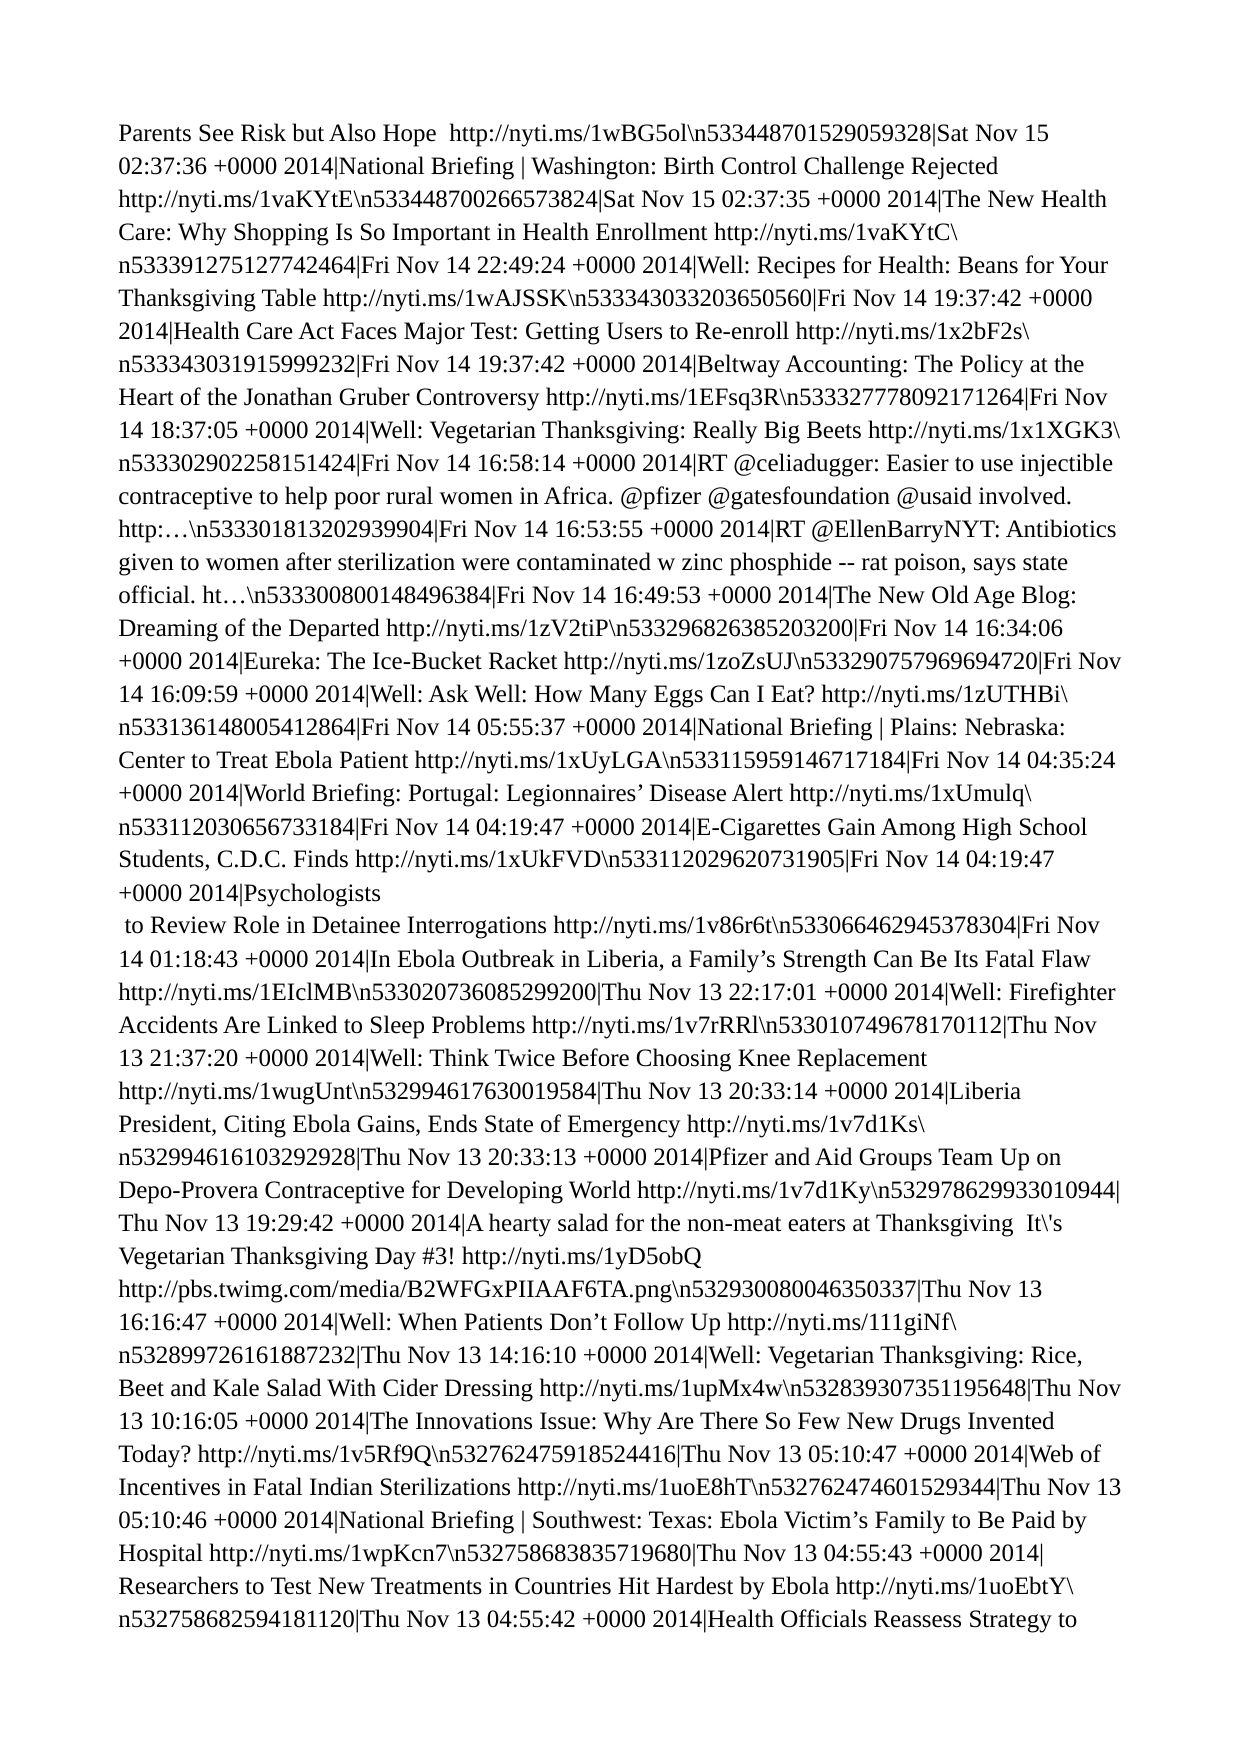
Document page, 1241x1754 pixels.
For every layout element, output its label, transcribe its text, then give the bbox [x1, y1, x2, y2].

text to Review Role in Detainee Interrogations http://nyti.ms/1v86r6t\n533066462945378304|Fri Nov 14 01:18:43 +0000 2014|In Ebola Outbreak in Liberia, a Family’s Strength Can Be Its Fatal Flaw http://nyti.ms/1EIclMB\n533020736085299200|Thu Nov 13 22:17:01 +0000 2014|Well: Firefighter Accidents Are Linked to Sleep Problems http://nyti.ms/1v7rRRl\n533010749678170112|Thu Nov 13 21:37:20 +0000 2014|Well: Think Twice Before Choosing Knee Replacement http://nyti.ms/1wugUnt\n532994617630019584|Thu Nov 13 20:33:14 +0000 2014|Liberia President, Citing Ebola Gains, Ends State of Emergency http://nyti.ms/1v7d1Ks\n532994616103292928|Thu Nov 13 20:33:13 +0000 2014|Pfizer and Aid Groups Team Up on Depo-Provera Contraceptive for Developing World http://nyti.ms/1v7d1Ky\n532978629933010944|Thu Nov 13 19:29:42 +0000 2014|A hearty salad for the non-meat eaters at Thanksgiving It\'s Vegetarian Thanksgiving Day #3! http://nyti.ms/1yD5obQ http://pbs.twimg.com/media/B2WFGxPIIAAF6TA.png\n532930080046350337|Thu Nov 13 16:16:47 +0000 2014|Well: When Patients Don’t Follow Up http://nyti.ms/111giNf\n532899726161887232|Thu Nov 13 14:16:10 +0000 2014|Well: Vegetarian Thanksgiving: Rice, Beet and Kale Salad With Cider Dressing http://nyti.ms/1upMx4w\n532839307351195648|Thu Nov 13 10:16:05 +0000 2014|The Innovations Issue: Why Are There So Few New Drugs Invented Today? http://nyti.ms/1v5Rf9Q\n532762475918524416|Thu Nov 13 05:10:47 +0000 2014|Web of Incentives in Fatal Indian Sterilizations http://nyti.ms/1uoE8hT\n532762474601529344|Thu Nov 13 05:10:46 +0000 2014|National Briefing | Southwest: Texas: Ebola Victim’s Family to Be Paid by Hospital http://nyti.ms/1wpKcn7\n532758683835719680|Thu Nov 13 04:55:43 +0000 2014|Researchers to Test New Treatments in Countries Hit Hardest by Ebola http://nyti.ms/1uoEbtY\n532758682594181120|Thu Nov 13 04:55:42 +0000 2014|Health Officials Reassess Strategy to [118, 911, 1122, 1633]
text Parents See Risk but Also Hope http://nyti.ms/1wBG5ol\n533448701529059328|Sat Nov 15 02:37:36 +0000 2014|National Briefing | Washington: Birth Control Challenge Rejected http://nyti.ms/1vaKYtE\n533448700266573824|Sat Nov 15 02:37:35 +0000 2014|The New Health Care: Why Shopping Is So Important in Health Enrollment http://nyti.ms/1vaKYtC\n533391275127742464|Fri Nov 14 22:49:24 +0000 2014|Well: Recipes for Health: Beans for Your Thanksgiving Table http://nyti.ms/1wAJSSK\n533343033203650560|Fri Nov 14 19:37:42 +0000 2014|Health Care Act Faces Major Test: Getting Users to Re-enroll http://nyti.ms/1x2bF2s\n533343031915999232|Fri Nov 14 19:37:42 +0000 2014|Beltway Accounting: The Policy at the Heart of the Jonathan Gruber Controversy http://nyti.ms/1EFsq3R\n533327778092171264|Fri Nov 14 18:37:05 +0000 2014|Well: Vegetarian Thanksgiving: Really Big Beets http://nyti.ms/1x1XGK3\n533302902258151424|Fri Nov 14 16:58:14 +0000 2014|RT @celiadugger: Easier to use injectible contraceptive to help poor rural women in Africa. @pfizer @gatesfoundation @usaid involved. http:…\n533301813202939904|Fri Nov 14 16:53:55 +0000 2014|RT @EllenBarryNYT: Antibiotics given to women after sterilization were contaminated w zinc phosphide -- rat poison, says state official. ht…\n533300800148496384|Fri Nov 14 16:49:53 +0000 2014|The New Old Age Blog: Dreaming of the Departed http://nyti.ms/1zV2tiP\n533296826385203200|Fri Nov 14 16:34:06 +0000 2014|Eureka: The Ice-Bucket Racket http://nyti.ms/1zoZsUJ\n533290757969694720|Fri Nov 14 16:09:59 +0000 2014|Well: Ask Well: How Many Eggs Can I Eat? http://nyti.ms/1zUTHBi\n533136148005412864|Fri Nov 14 05:55:37 +0000 2014|National Briefing | Plains: Nebraska: Center to Treat Ebola Patient http://nyti.ms/1xUyLGA\n533115959146717184|Fri Nov 14 04:35:24 +0000 2014|World Briefing: Portugal: Legionnaires’ Disease Alert http://nyti.ms/1xUmulq\n533112030656733184|Fri Nov 14 04:19:47 +0000 2014|E-Cigarettes Gain Among High School Students, C.D.C. Finds http://nyti.ms/1xUkFVD\n533112029620731905|Fri Nov 14 04:19:47 +0000 2014|Psychologists [118, 118, 1122, 906]
